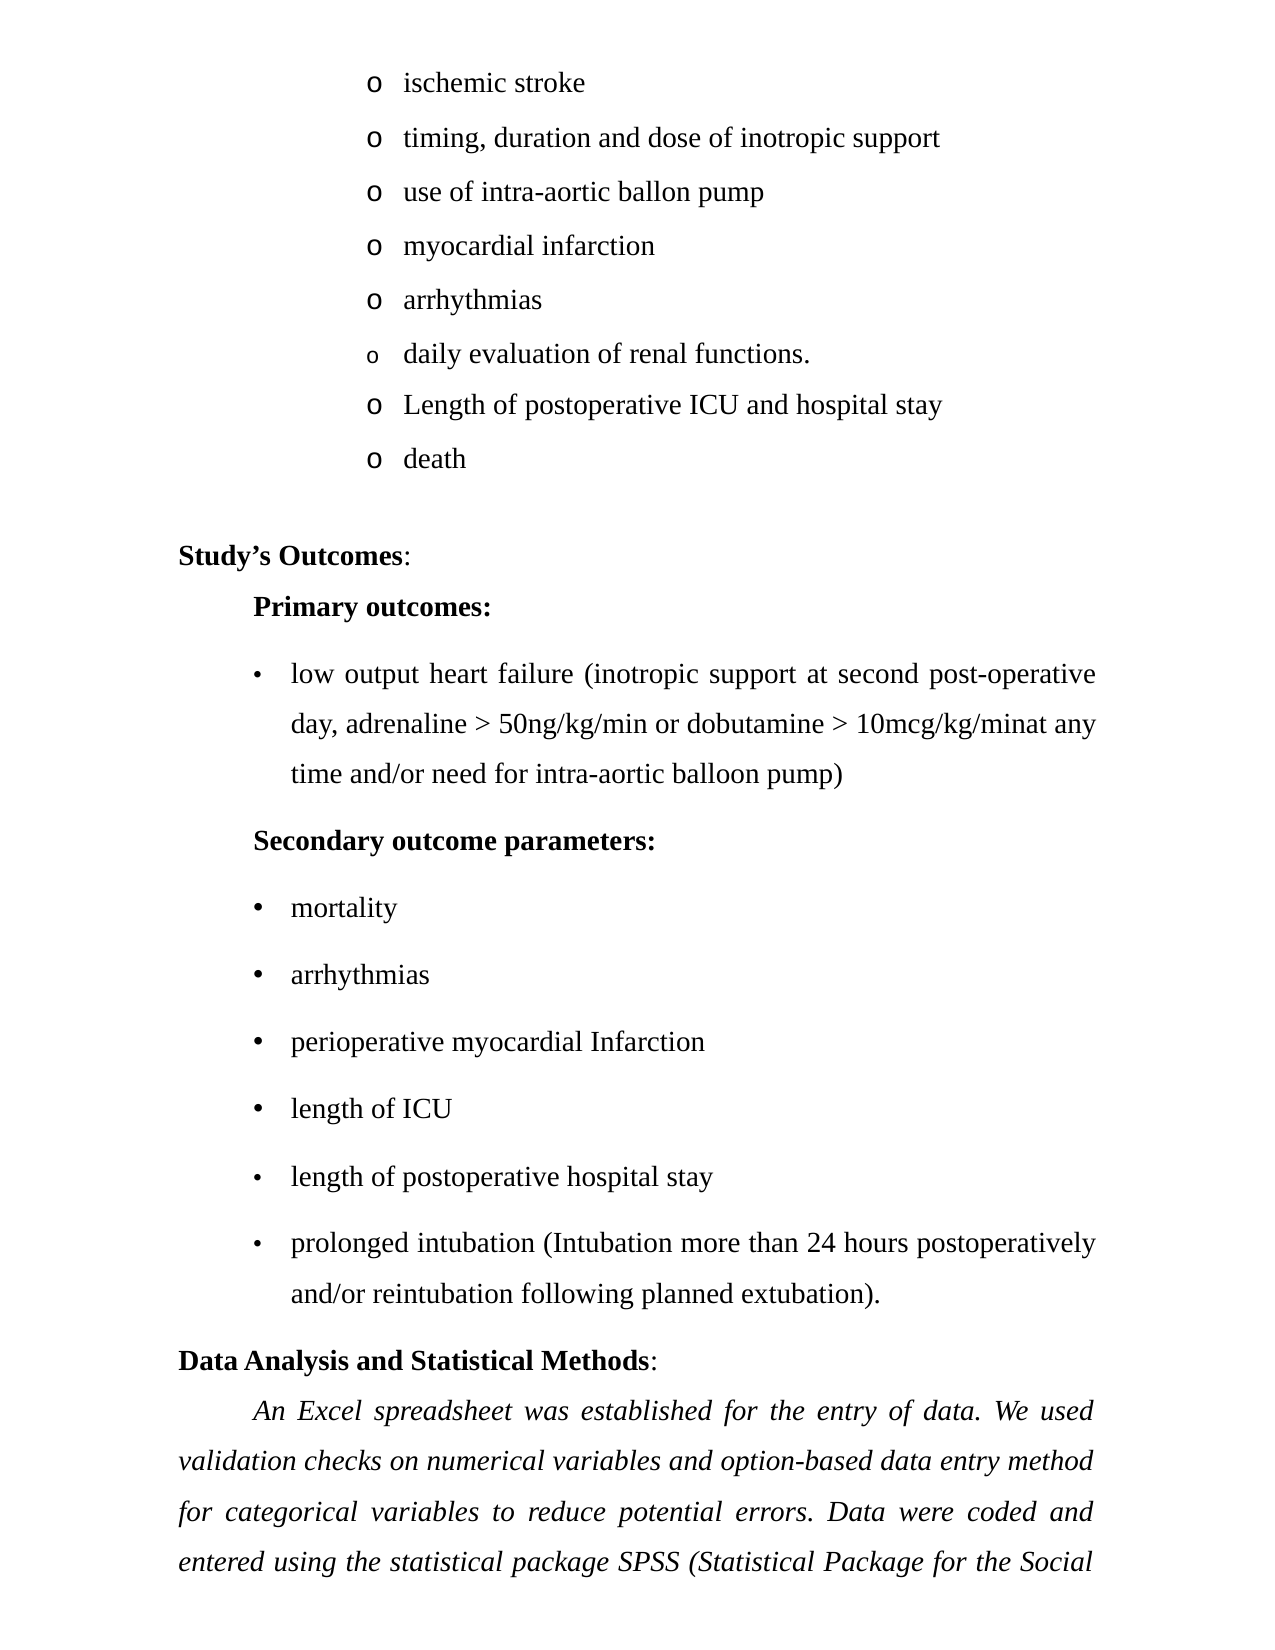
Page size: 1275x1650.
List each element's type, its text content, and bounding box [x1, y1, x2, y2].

list use of intra-aortic ballon pump [366, 174, 1097, 210]
text Study’s Outcomes: [178, 538, 1097, 572]
list mortality [253, 890, 1097, 924]
text Secondary outcome parameters: [178, 823, 1097, 857]
list arrhythmias [366, 282, 1097, 318]
list ischemic stroke [366, 66, 1097, 102]
list myocardial infarction [366, 228, 1097, 264]
text Data Analysis and Statistical Methods: [178, 1343, 1097, 1376]
list death [366, 441, 1097, 477]
list length of postoperative hospital stay [253, 1159, 1097, 1192]
list Length of postoperative ICU and hospital stay [366, 387, 1097, 423]
text An Excel spreadsheet was established for the entry of data. We used validation checks on numerical variables and option-based data entry method for categorical variables to reduce potential errors. Data were coded and entered using the statistical package SPSS (Statistical Package for the Social [178, 1393, 1097, 1578]
list length of ICU [253, 1092, 1097, 1125]
list timing, duration and dose of inotropic support [366, 120, 1097, 156]
list daily evaluation of renal functions. [366, 336, 1097, 370]
list low output heart failure (inotropic support at second post-operative day, adrenaline > 50ng/kg/min or dobutamine > 10mcg/kg/minat any time and/or need for intra-aortic balloon pump) [253, 656, 1097, 790]
list arrhythmias [253, 957, 1097, 991]
list prolonged intubation (Intubation more than 24 hours postoperatively and/or reintubation following planned extubation). [253, 1226, 1097, 1309]
text Primary outcomes: [178, 589, 1097, 622]
list perioperative myocardial Infarction [178, 1024, 1097, 1058]
